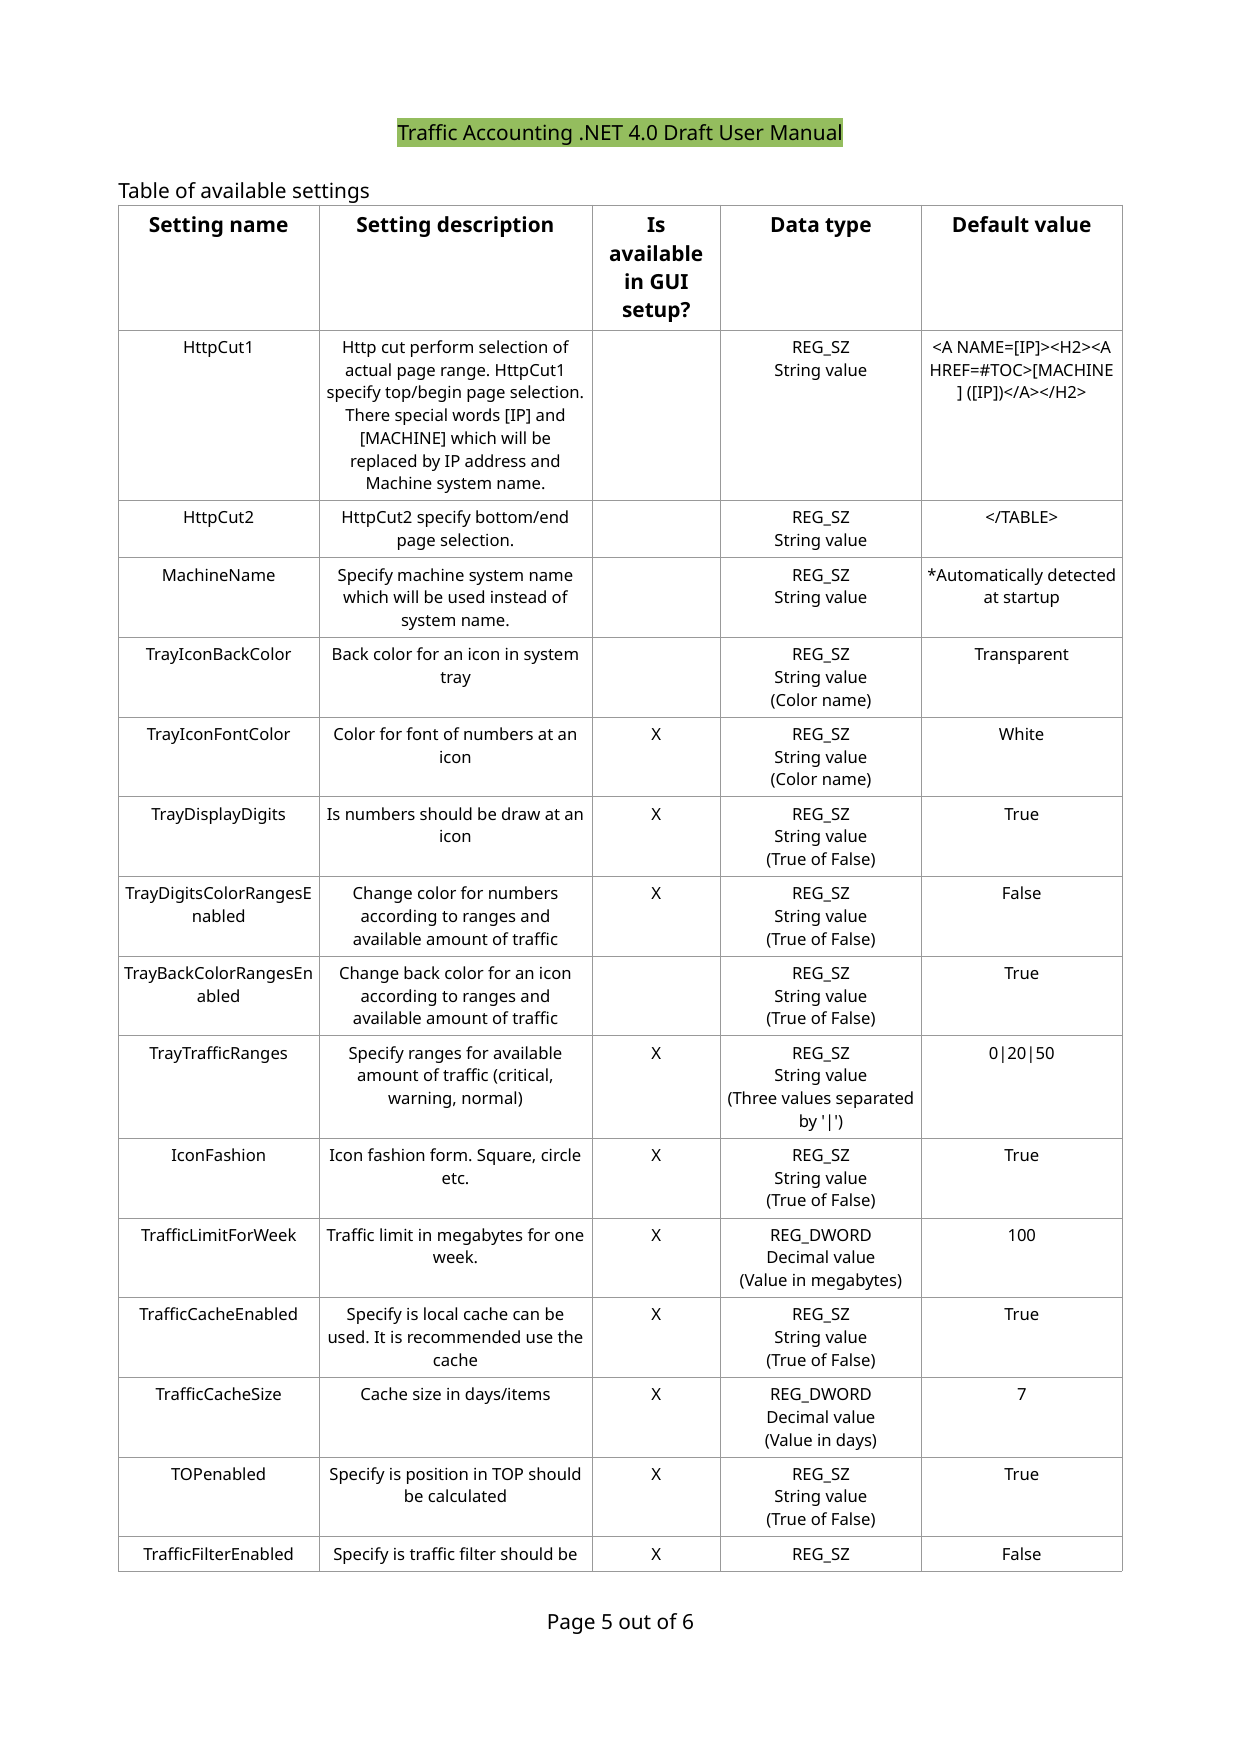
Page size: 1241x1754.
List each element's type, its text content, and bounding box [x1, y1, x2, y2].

table_header Default value [922, 206, 1122, 330]
table_cell True [922, 1139, 1122, 1217]
table_cell HttpCut1 [119, 331, 319, 500]
table_cell TrayIconBackColor [119, 638, 319, 717]
table_cell *Automatically detected at startup [922, 558, 1122, 637]
table_cell REG_SZ String value (True of False) [721, 797, 921, 876]
table_header Is available in GUI setup? [593, 206, 720, 330]
table_cell Transparent [922, 638, 1122, 717]
table_cell TOPenabled [119, 1458, 319, 1536]
table_cell Specify machine system name which will be used instead of system name. [320, 558, 592, 637]
table_cell REG_SZ String value (True of False) [721, 1298, 921, 1377]
table_cell [593, 558, 720, 637]
table_cell X [593, 718, 720, 796]
table_header Setting name [119, 206, 319, 330]
table_cell REG_SZ String value [721, 501, 921, 557]
table_cell REG_SZ String value (True of False) [721, 877, 921, 956]
table_cell X [593, 1537, 720, 1571]
table_cell [593, 331, 720, 500]
table_cell REG_SZ String value [721, 331, 921, 500]
text Table of available settings [118, 176, 1122, 204]
table_cell 0|20|50 [922, 1036, 1122, 1138]
table_cell Specify is traffic filter should be [320, 1537, 592, 1571]
table_cell REG_DWORD Decimal value (Value in days) [721, 1378, 921, 1457]
table_cell TrayBackColorRangesEnabled [119, 957, 319, 1035]
table_cell REG_SZ String value (Color name) [721, 638, 921, 717]
table_cell REG_SZ String value (Color name) [721, 718, 921, 796]
table_cell TrafficCacheEnabled [119, 1298, 319, 1377]
table_cell REG_SZ String value (True of False) [721, 1139, 921, 1217]
table_cell X [593, 1298, 720, 1377]
table_cell TrayDigitsColorRangesEnabled [119, 877, 319, 956]
table_header Data type [721, 206, 921, 330]
table_cell Cache size in days/items [320, 1378, 592, 1457]
table_cell TrayTrafficRanges [119, 1036, 319, 1138]
table_cell Http cut perform selection of actual page range. HttpCut1 specify top/begin page selection. There special words [IP] and [MACHINE] which will be replaced by IP address and Machine system name. [320, 331, 592, 500]
table_cell X [593, 877, 720, 956]
table_cell TrayIconFontColor [119, 718, 319, 796]
table_cell X [593, 1036, 720, 1138]
table_cell 100 [922, 1219, 1122, 1297]
table_cell True [922, 1298, 1122, 1377]
table_cell True [922, 797, 1122, 876]
table_cell HttpCut2 [119, 501, 319, 557]
table_cell HttpCut2 specify bottom/end page selection. [320, 501, 592, 557]
table_cell Traffic limit in megabytes for one week. [320, 1219, 592, 1297]
table_cell REG_SZ String value (Three values separated by '|') [721, 1036, 921, 1138]
table_cell X [593, 1139, 720, 1217]
table_cell [593, 957, 720, 1035]
table_cell Is numbers should be draw at an icon [320, 797, 592, 876]
table_cell False [922, 877, 1122, 956]
table_cell X [593, 1378, 720, 1457]
table_cell 7 [922, 1378, 1122, 1457]
table_cell IconFashion [119, 1139, 319, 1217]
table_cell TrayDisplayDigits [119, 797, 319, 876]
table_cell REG_SZ String value [721, 558, 921, 637]
table_cell REG_DWORD Decimal value (Value in megabytes) [721, 1219, 921, 1297]
table_cell X [593, 797, 720, 876]
table_cell TrafficCacheSize [119, 1378, 319, 1457]
table_cell TrafficFilterEnabled [119, 1537, 319, 1571]
table_header Setting description [320, 206, 592, 330]
table_cell [593, 638, 720, 717]
table_cell REG_SZ String value (True of False) [721, 957, 921, 1035]
table_cell REG_SZ [721, 1537, 921, 1571]
table_cell X [593, 1219, 720, 1297]
table_cell Back color for an icon in system tray [320, 638, 592, 717]
table_cell REG_SZ String value (True of False) [721, 1458, 921, 1536]
table_cell Change back color for an icon according to ranges and available amount of traffic [320, 957, 592, 1035]
table_cell MachineName [119, 558, 319, 637]
table_cell True [922, 957, 1122, 1035]
table_cell Icon fashion form. Square, circle etc. [320, 1139, 592, 1217]
table_cell </TABLE> [922, 501, 1122, 557]
table_cell Specify is local cache can be used. It is recommended use the cache [320, 1298, 592, 1377]
table_cell Color for font of numbers at an icon [320, 718, 592, 796]
table_cell TrafficLimitForWeek [119, 1219, 319, 1297]
table_cell White [922, 718, 1122, 796]
table_cell X [593, 1458, 720, 1536]
table_cell Specify is position in TOP should be calculated [320, 1458, 592, 1536]
table_cell Change color for numbers according to ranges and available amount of traffic [320, 877, 592, 956]
table_cell True [922, 1458, 1122, 1536]
table_cell <A NAME=[IP]><H2><A HREF=#TOC>[MACHINE] ([IP])</A></H2> [922, 331, 1122, 500]
table_cell Specify ranges for available amount of traffic (critical, warning, normal) [320, 1036, 592, 1138]
table_cell False [922, 1537, 1122, 1571]
table_cell [593, 501, 720, 557]
